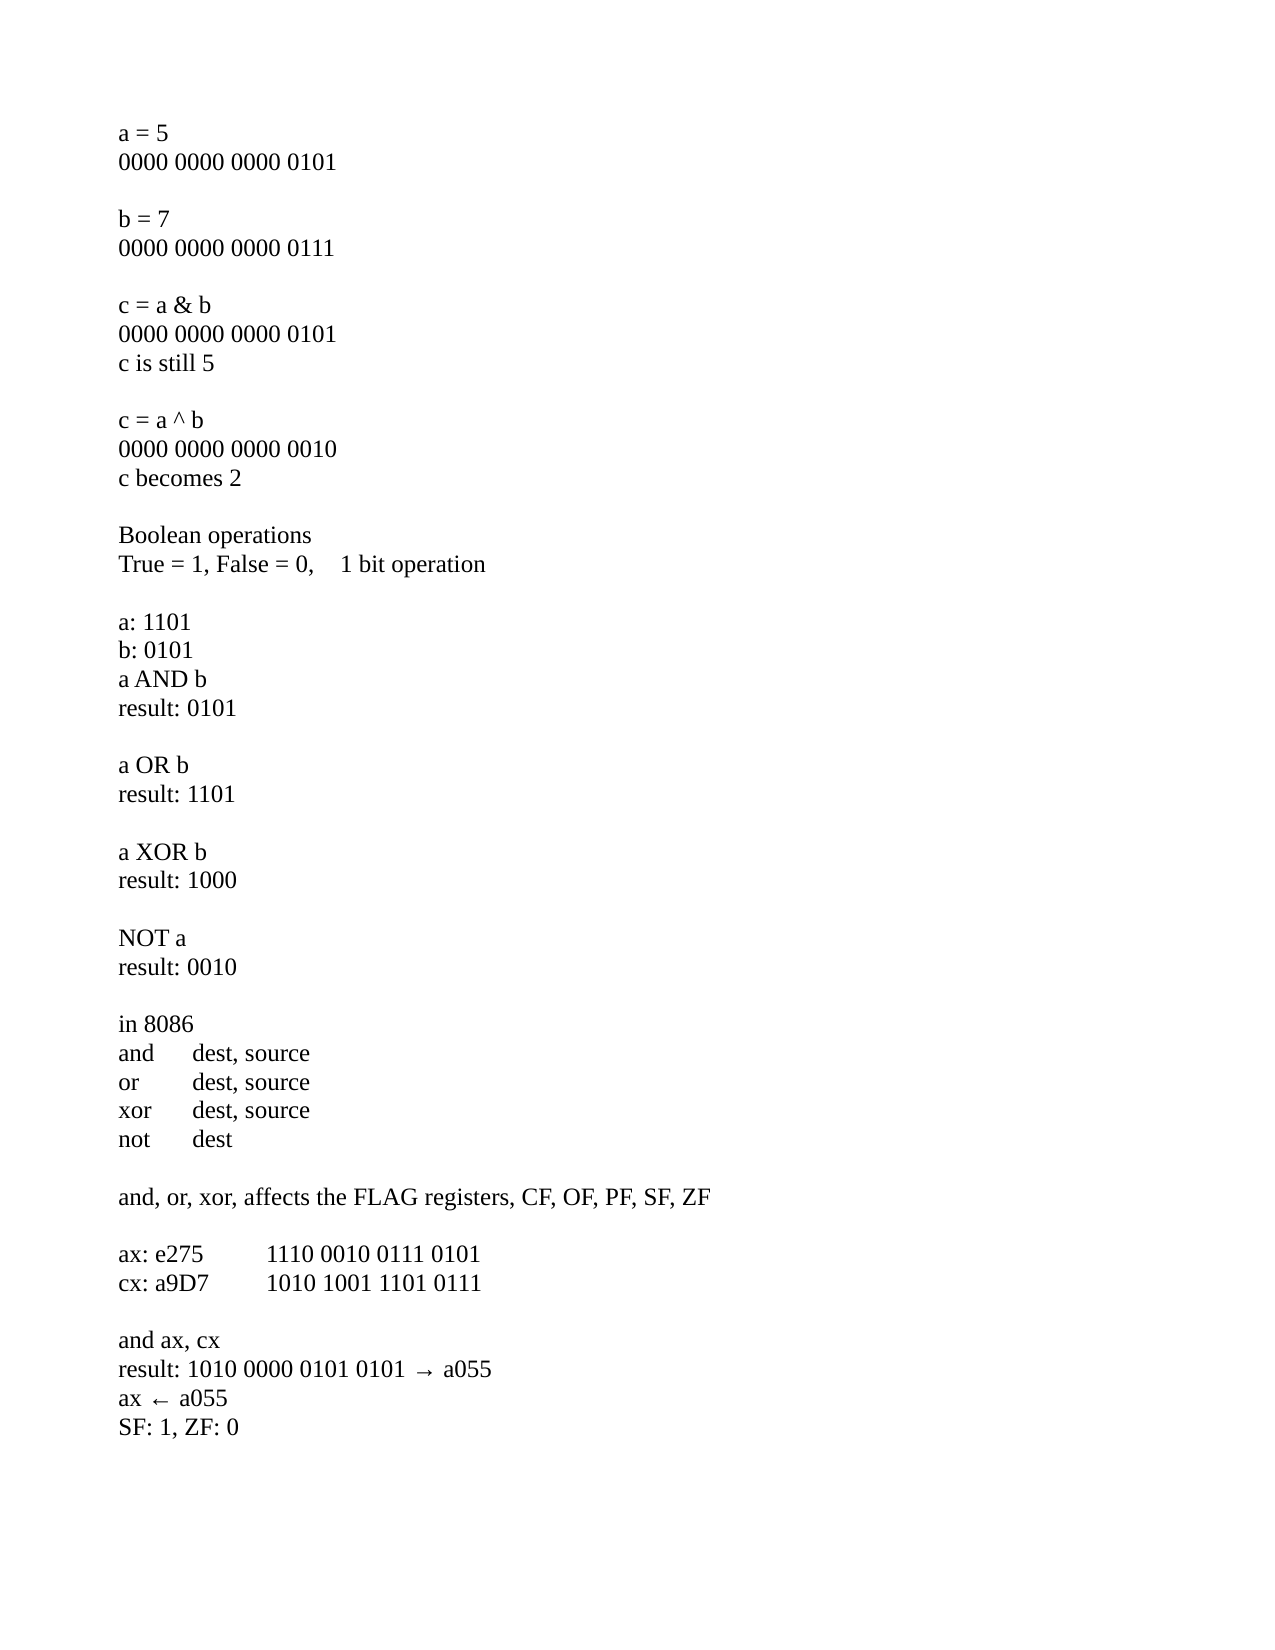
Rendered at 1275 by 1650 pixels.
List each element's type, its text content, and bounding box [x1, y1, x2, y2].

text 0000 0000 0000 0010 [118, 434, 1157, 463]
text cx: a9D7 1010 1001 1101 0111 [118, 1268, 1157, 1297]
text b = 7 [118, 204, 1157, 233]
text result: 1101 [118, 779, 1157, 808]
text NOT a [118, 923, 1157, 952]
text and, or, xor, affects the FLAG registers, CF, OF, PF, SF, ZF [118, 1182, 1157, 1211]
text result: 0101 [118, 693, 1157, 722]
text Boolean operations [118, 521, 1157, 549]
text result: 1010 0000 0101 0101 → a055 [118, 1354, 1157, 1383]
text a XOR b [118, 837, 1157, 866]
text and ax, cx [118, 1326, 1157, 1354]
text ax ← a055 [118, 1383, 1157, 1412]
text c = a & b [118, 291, 1157, 319]
text or dest, source [118, 1067, 1157, 1096]
text c is still 5 [118, 348, 1157, 377]
text result: 0010 [118, 952, 1157, 981]
text a AND b [118, 664, 1157, 693]
text 0000 0000 0000 0101 [118, 147, 1157, 176]
text in 8086 [118, 1009, 1157, 1038]
text xor dest, source [118, 1096, 1157, 1124]
text c becomes 2 [118, 463, 1157, 492]
text SF: 1, ZF: 0 [118, 1412, 1157, 1441]
text ax: e275 1110 0010 0111 0101 [118, 1239, 1157, 1268]
text True = 1, False = 0, 1 bit operation [118, 549, 1157, 578]
text a OR b [118, 751, 1157, 779]
text a: 1101 [118, 607, 1157, 636]
text b: 0101 [118, 636, 1157, 664]
text a = 5 [118, 118, 1157, 147]
text and dest, source [118, 1038, 1157, 1067]
text 0000 0000 0000 0101 [118, 319, 1157, 348]
text not dest [118, 1124, 1157, 1153]
text c = a ^ b [118, 406, 1157, 434]
text 0000 0000 0000 0111 [118, 233, 1157, 262]
text result: 1000 [118, 866, 1157, 894]
